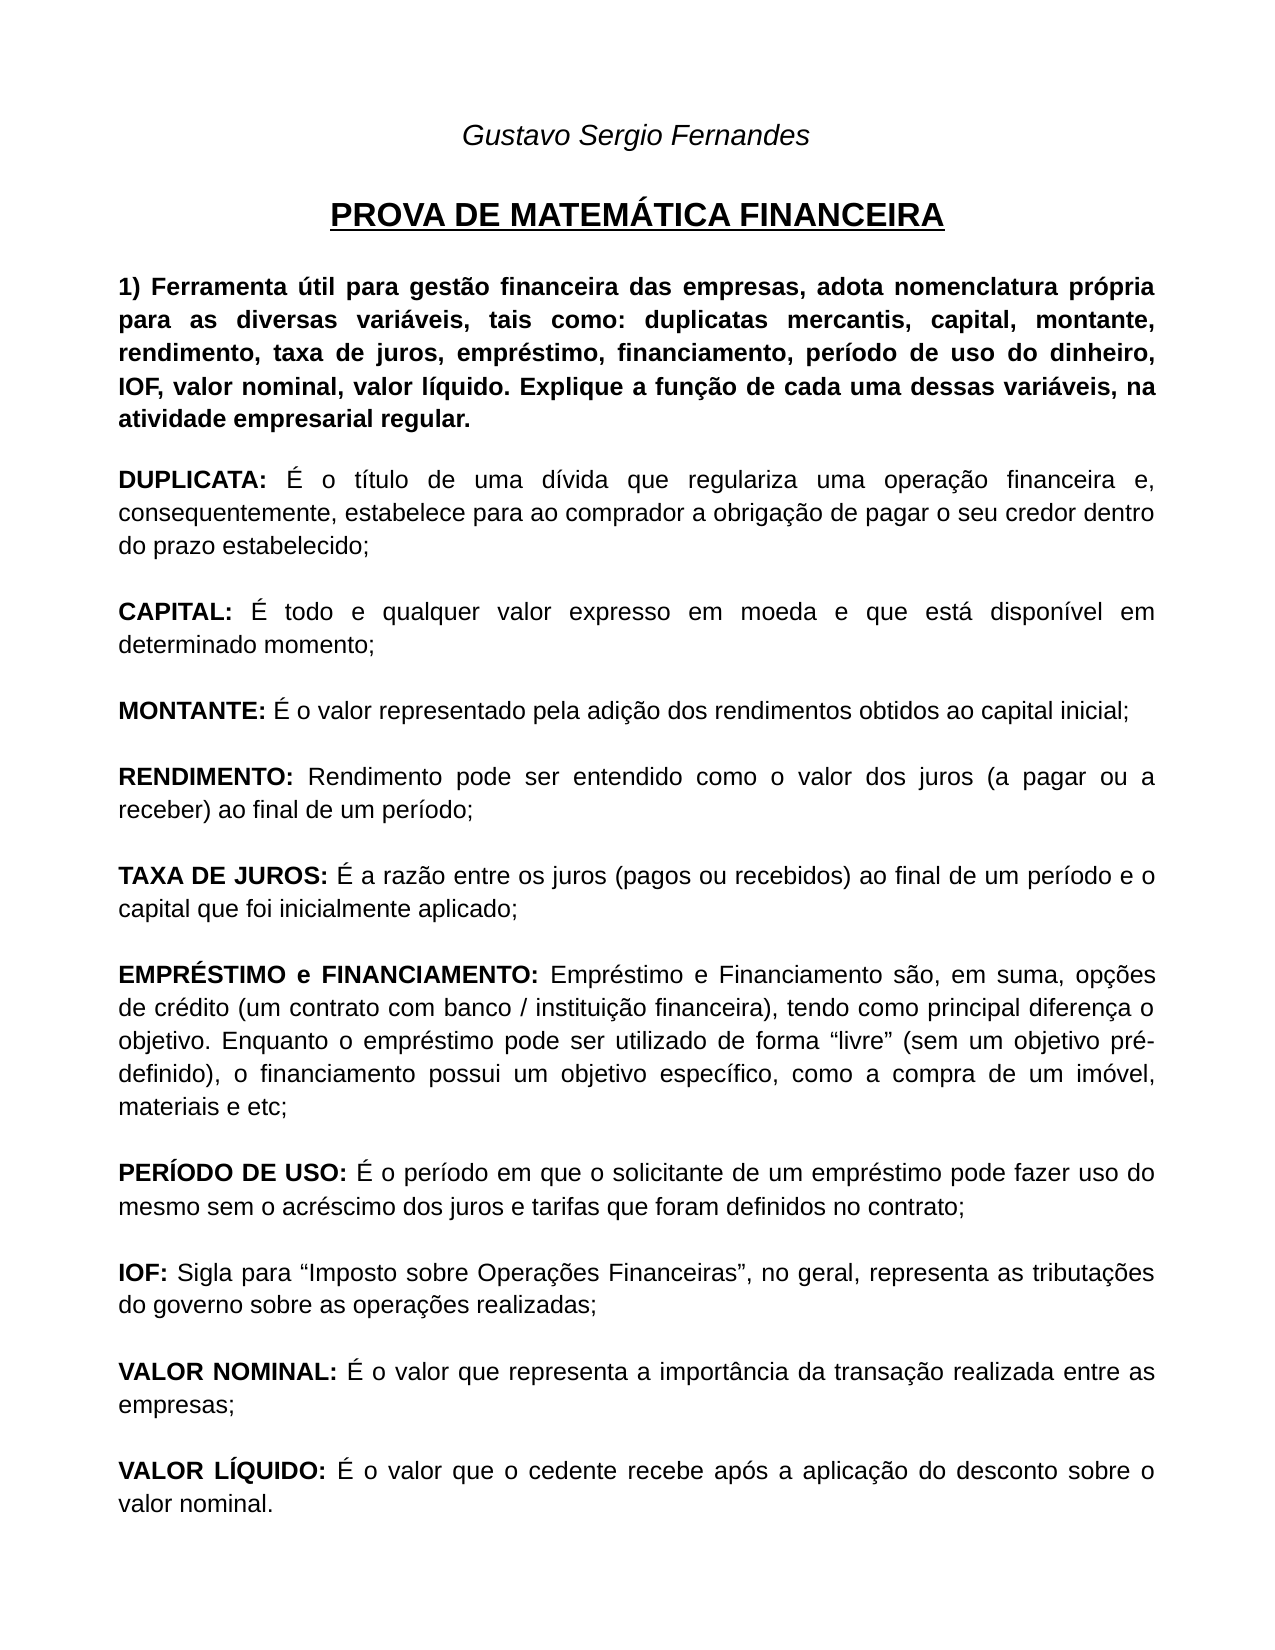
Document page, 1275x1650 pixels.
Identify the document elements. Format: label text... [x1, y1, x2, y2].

text MONTANTE: É o valor representado pela adição dos rendimentos obtidos ao capital inicial; [118, 696, 1157, 725]
text PERÍODO DE USO: É o período em que o solicitante de um empréstimo pode fazer uso do mesmo sem o acréscimo dos juros e tarifas que foram definidos no contrato; [118, 1158, 1157, 1220]
text TAXA DE JUROS: É a razão entre os juros (pagos ou recebidos) ao final de um período e o capital que foi inicialmente aplicado; [118, 861, 1157, 923]
text IOF: Sigla para “Imposto sobre Operações Financeiras”, no geral, representa as tributações do governo sobre as operações realizadas; [118, 1257, 1157, 1319]
text EMPRÉSTIMO e FINANCIAMENTO: Empréstimo e Financiamento são, em suma, opções de crédito (um contrato com banco / instituição financeira), tendo como principal diferença o objetivo. Enquanto o empréstimo pode ser utilizado de forma “livre” (sem um objetivo pré-definido), o financiamento possui um objetivo específico, como a compra de um imóvel, materiais e etc; [118, 960, 1157, 1121]
text CAPITAL: É todo e qualquer valor expresso em moeda e que está disponível em determinado momento; [118, 597, 1157, 659]
text VALOR NOMINAL: É o valor que representa a importância da transação realizada entre as empresas; [118, 1357, 1157, 1418]
text RENDIMENTO: Rendimento pode ser entendido como o valor dos juros (a pagar ou a receber) ao final de um período; [118, 762, 1157, 824]
text Gustavo Sergio Fernandes [118, 118, 1157, 152]
text DUPLICATA: É o título de uma dívida que regulariza uma operação financeira e, consequentemente, estabelece para ao comprador a obrigação de pagar o seu credor dentro do prazo estabelecido; [118, 465, 1157, 560]
text VALOR LÍQUIDO: É o valor que o cedente recebe após a aplicação do desconto sobre o valor nominal. [118, 1456, 1157, 1517]
text 1) Ferramenta útil para gestão financeira das empresas, adota nomenclatura própria para as diversas variáveis, tais como: duplicatas mercantis, capital, montante, rendimento, taxa de juros, empréstimo, financiamento, período de uso do dinheiro, IOF, valor nominal, valor líquido. Explique a função de cada uma dessas variáveis, na atividade empresarial regular. [118, 272, 1157, 433]
text PROVA DE MATEMÁTICA FINANCEIRA [118, 195, 1157, 234]
